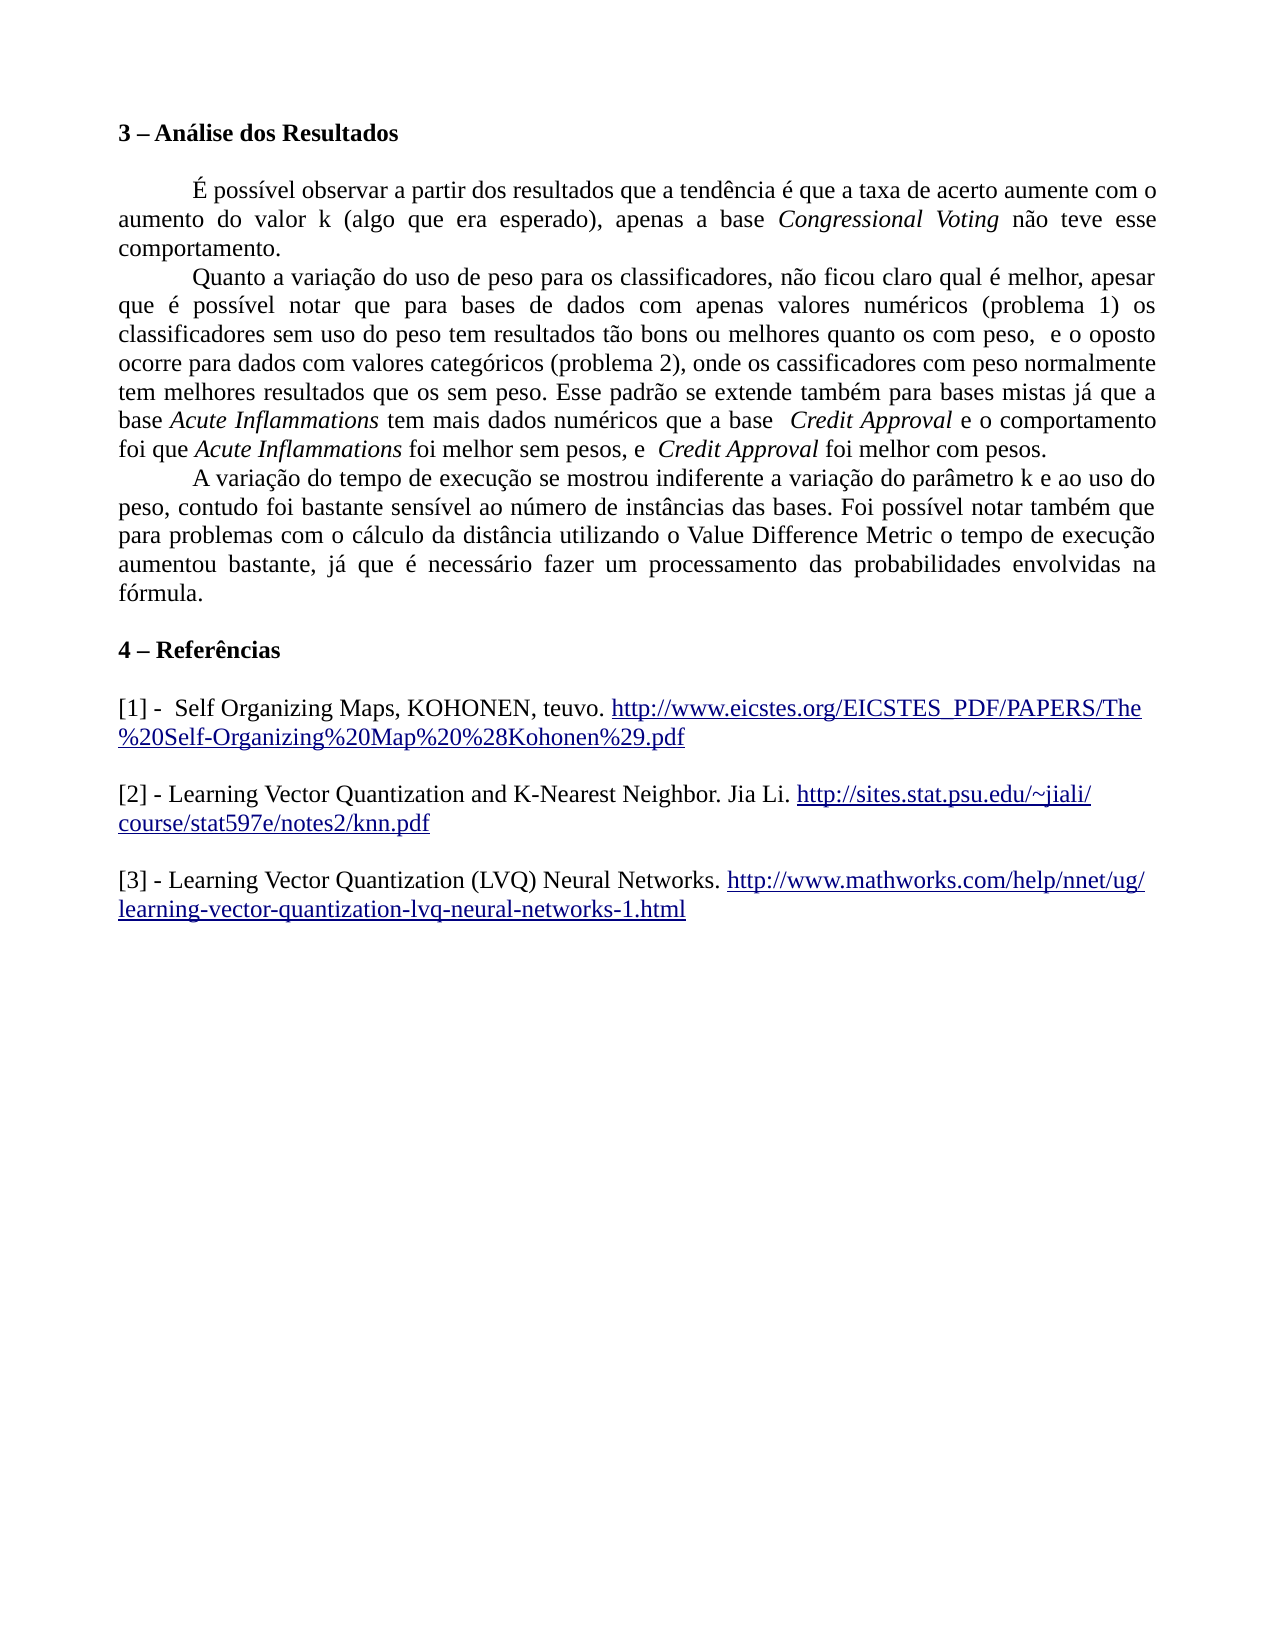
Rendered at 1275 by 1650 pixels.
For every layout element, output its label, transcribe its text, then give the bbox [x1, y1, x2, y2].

text Quanto a variação do uso de peso para os classificadores, não ficou claro qual é melhor, apesar que é possível notar que para bases de dados com apenas valores numéricos (problema 1) os classificadores sem uso do peso tem resultados tão bons ou melhores quanto os com peso, e o oposto ocorre para dados com valores categóricos (problema 2), onde os cassificadores com peso normalmente tem melhores resultados que os sem peso. Esse padrão se extende também para bases mistas já que a base Acute Inflammations tem mais dados numéricos que a base Credit Approval e o comportamento foi que Acute Inflammations foi melhor sem pesos, e Credit Approval foi melhor com pesos. [118, 262, 1157, 463]
text A variação do tempo de execução se mostrou indiferente a variação do parâmetro k e ao uso do peso, contudo foi bastante sensível ao número de instâncias das bases. Foi possível notar também que para problemas com o cálculo da distância utilizando o Value Difference Metric o tempo de execução aumentou bastante, já que é necessário fazer um processamento das probabilidades envolvidas na fórmula. [118, 463, 1157, 607]
text learning-vector-quantization-lvq-neural-networks-1.html [118, 894, 1157, 923]
text É possível observar a partir dos resultados que a tendência é que a taxa de acerto aumente com o aumento do valor k (algo que era esperado), apenas a base Congressional Voting não teve esse comportamento. [118, 176, 1157, 262]
text [3] - Learning Vector Quantization (LVQ) Neural Networks. http://www.mathworks.com/help/nnet/ug/ [118, 866, 1157, 894]
text [1] - Self Organizing Maps, KOHONEN, teuvo. http://www.eicstes.org/EICSTES_PDF/PAPERS/The%20Self-Organizing%20Map%20%28Kohonen%29.pdf [118, 693, 1157, 751]
text [2] - Learning Vector Quantization and K-Nearest Neighbor. Jia Li. http://sites.stat.psu.edu/~jiali/ [118, 779, 1157, 808]
text course/stat597e/notes2/knn.pdf [118, 808, 1157, 837]
text 4 – Referências [118, 636, 1157, 664]
text 3 – Análise dos Resultados [118, 118, 1157, 147]
